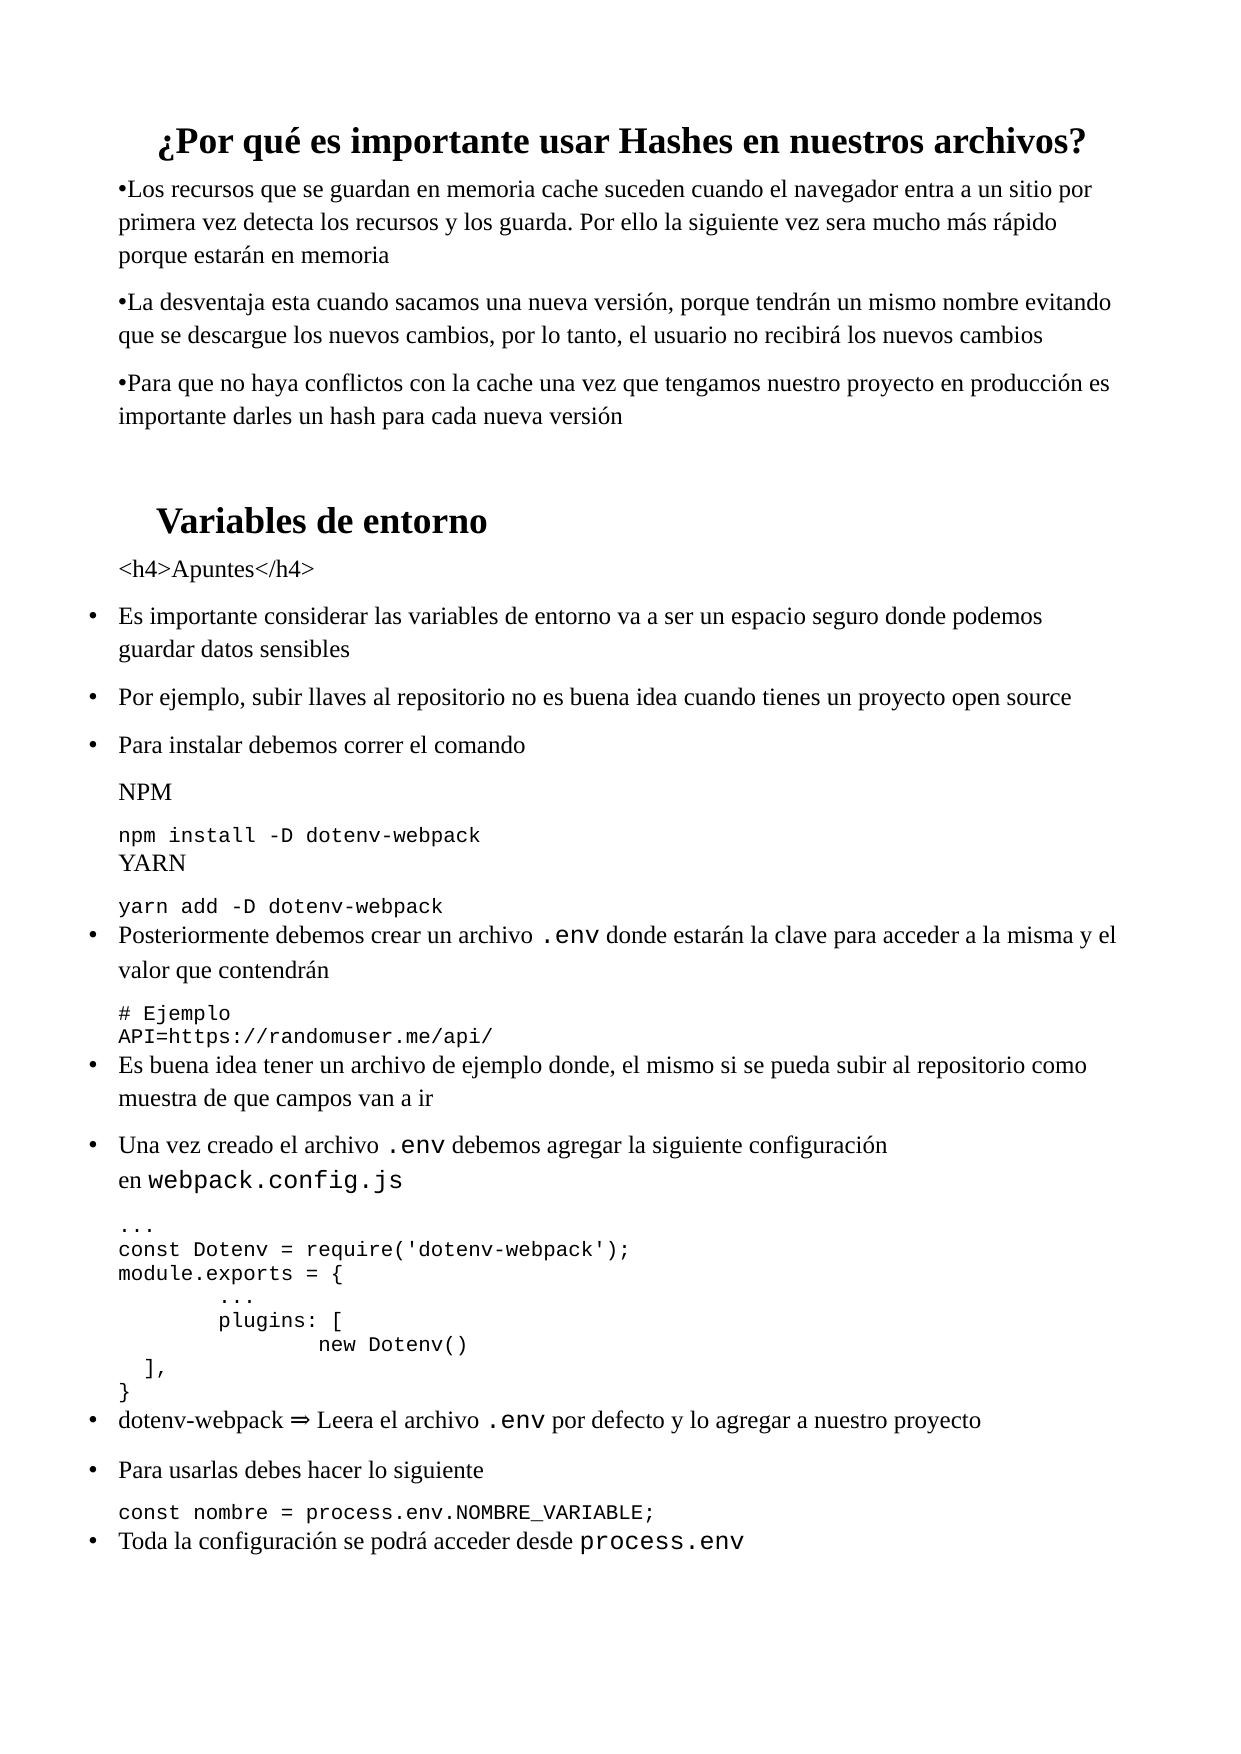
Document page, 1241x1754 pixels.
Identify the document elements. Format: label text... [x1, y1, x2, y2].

text module.exports = { [118, 1263, 1122, 1286]
list Es importante considerar las variables de entorno va a ser un espacio seguro donde podemos guardar datos sensibles [118, 601, 1122, 663]
list Una vez creado el archivo .env debemos agregar la siguiente configuración en webpack.config.js [118, 1130, 1122, 1196]
list # Ejemplo [118, 1002, 1122, 1026]
list Por ejemplo, subir llaves al repositorio no es buena idea cuando tienes un proyecto open source [118, 682, 1122, 711]
text new Dotenv() [118, 1334, 1122, 1357]
list Posteriormente debemos crear un archivo .env donde estarán la clave para acceder a la misma y el valor que contendrán [118, 920, 1122, 984]
list Toda la configuración se podrá acceder desde process.env [118, 1526, 1122, 1557]
text NPM [118, 777, 1122, 806]
text plugins: [ [118, 1310, 1122, 1334]
text const nombre = process.env.NOMBRE_VARIABLE; [118, 1502, 1122, 1526]
list Los recursos que se guardan en memoria cache suceden cuando el navegador entra a un sitio por primera vez detecta los recursos y los guarda. Por ello la siguiente vez sera mucho más rápido porque estarán en memoria [118, 174, 1122, 268]
text <h4>Apuntes</h4> [118, 554, 1122, 583]
list La desventaja esta cuando sacamos una nueva versión, porque tendrán un mismo nombre evitando que se descargue los nuevos cambios, por lo tanto, el usuario no recibirá los nuevos cambios [118, 287, 1122, 349]
list dotenv-webpack ⇒ Leera el archivo .env por defecto y lo agregar a nuestro proyecto [118, 1405, 1122, 1436]
list Para usarlas debes hacer lo siguiente [118, 1455, 1122, 1483]
list API=https://randomuser.me/api/ [118, 1026, 1122, 1050]
text YARN [118, 848, 1122, 877]
subtitle 🔑 Variables de entorno [118, 498, 1122, 541]
text ... [118, 1286, 1122, 1310]
text yarn add -D dotenv-webpack [118, 896, 1122, 920]
text const Dotenv = require('dotenv-webpack'); [118, 1239, 1122, 1263]
text npm install -D dotenv-webpack [118, 825, 1122, 848]
list Es buena idea tener un archivo de ejemplo donde, el mismo si se pueda subir al repositorio como muestra de que campos van a ir [118, 1050, 1122, 1112]
text } [118, 1381, 1122, 1405]
text ... [118, 1216, 1122, 1239]
text ], [118, 1357, 1122, 1381]
subtitle 🤔 ¿Por qué es importante usar Hashes en nuestros archivos? [118, 118, 1122, 161]
list Para que no haya conflictos con la cache una vez que tengamos nuestro proyecto en producción es importante darles un hash para cada nueva versión [118, 368, 1122, 430]
list Para instalar debemos correr el comando [118, 730, 1122, 758]
